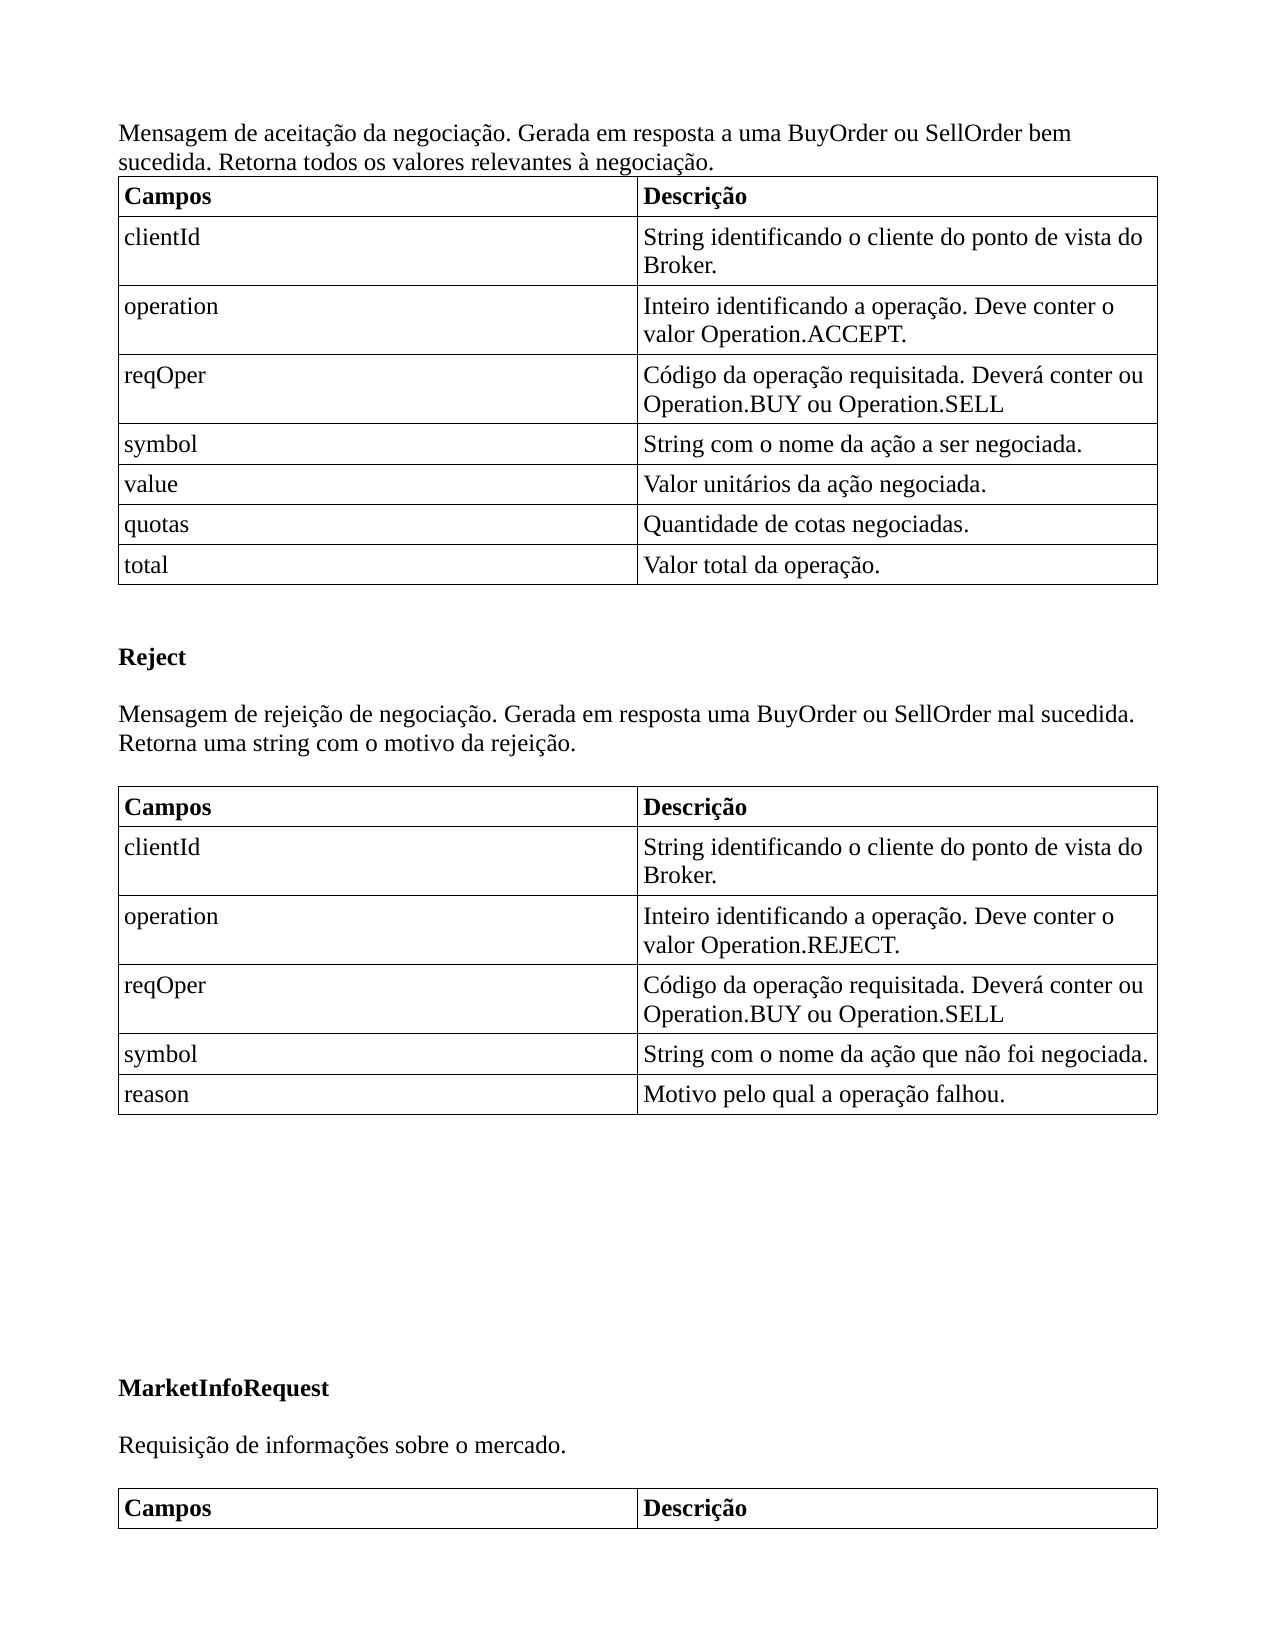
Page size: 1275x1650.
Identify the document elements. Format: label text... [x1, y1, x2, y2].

table_cell quotas [119, 505, 637, 544]
table_cell Quantidade de cotas negociadas. [638, 505, 1157, 544]
table_cell symbol [119, 424, 637, 463]
table_cell Valor unitários da ação negociada. [638, 465, 1157, 504]
table_header Campos [119, 1489, 637, 1528]
table_cell Código da operação requisitada. Deverá conter ou Operation.BUY ou Operation.SELL [638, 355, 1157, 423]
table_cell operation [119, 896, 637, 964]
table_cell clientId [119, 217, 637, 285]
table_cell reason [119, 1075, 637, 1114]
text Reject [118, 642, 1157, 671]
text Mensagem de aceitação da negociação. Gerada em resposta a uma BuyOrder ou SellOrder bem sucedida. Retorna todos os valores relevantes à negociação. [118, 118, 1157, 176]
table_cell clientId [119, 827, 637, 895]
text Mensagem de rejeição de negociação. Gerada em resposta uma BuyOrder ou SellOrder mal sucedida. Retorna uma string com o motivo da rejeição. [118, 699, 1157, 757]
table_cell reqOper [119, 355, 637, 423]
table_cell Inteiro identificando a operação. Deve conter o valor Operation.ACCEPT. [638, 286, 1157, 354]
table_cell Código da operação requisitada. Deverá conter ou Operation.BUY ou Operation.SELL [638, 965, 1157, 1033]
table_cell operation [119, 286, 637, 354]
text MarketInfoRequest [118, 1373, 1157, 1401]
table_header Campos [119, 787, 637, 826]
table_cell Inteiro identificando a operação. Deve conter o valor Operation.REJECT. [638, 896, 1157, 964]
table_cell reqOper [119, 965, 637, 1033]
table_header Campos [119, 177, 637, 216]
table_cell String identificando o cliente do ponto de vista do Broker. [638, 827, 1157, 895]
table_cell String identificando o cliente do ponto de vista do Broker. [638, 217, 1157, 285]
table_cell String com o nome da ação que não foi negociada. [638, 1034, 1157, 1073]
table_cell Valor total da operação. [638, 545, 1157, 584]
table_cell symbol [119, 1034, 637, 1073]
table_header Descrição [638, 1489, 1157, 1528]
table_cell Motivo pelo qual a operação falhou. [638, 1075, 1157, 1114]
table_cell total [119, 545, 637, 584]
table_header Descrição [638, 177, 1157, 216]
table_cell String com o nome da ação a ser negociada. [638, 424, 1157, 463]
text Requisição de informações sobre o mercado. [118, 1430, 1157, 1459]
table_header Descrição [638, 787, 1157, 826]
table_cell value [119, 465, 637, 504]
